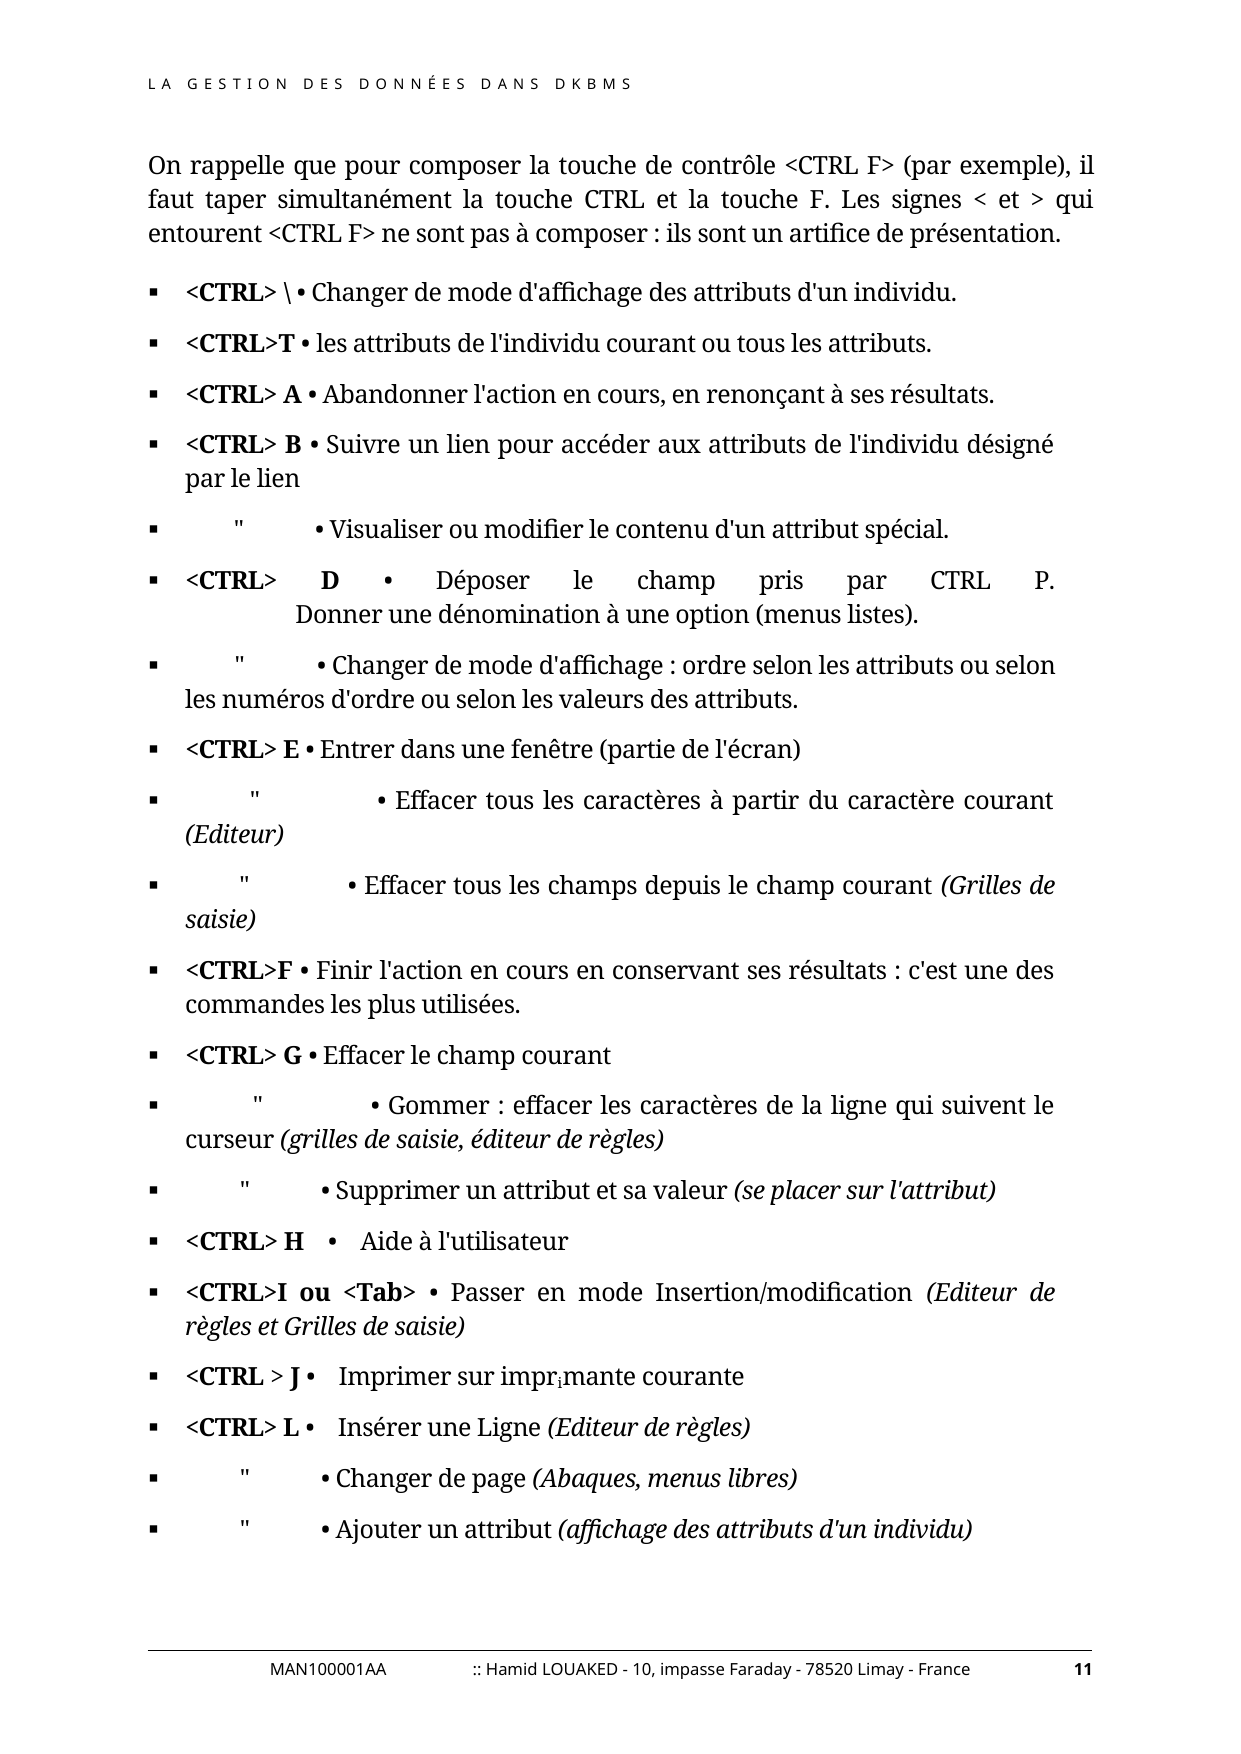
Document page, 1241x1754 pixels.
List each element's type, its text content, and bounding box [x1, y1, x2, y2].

list <CTRL> G • Effacer le champ courant [148, 1037, 1055, 1071]
list <CTRL> A • Abandonner l'action en cours, en renonçant à ses résultats. [148, 376, 1055, 410]
list <CTRL>T • les attributs de l'individu courant ou tous les attributs. [148, 326, 1055, 360]
list <CTRL> E • Entrer dans une fenêtre (partie de l'écran) [148, 732, 1055, 766]
list " • Ajouter un attribut (affichage des attributs d'un individu) [148, 1511, 1055, 1545]
list <CTRL > J • Imprimer sur imprimante courante [148, 1359, 1055, 1393]
list " • Changer de page (Abaques, menus libres) [148, 1461, 1055, 1494]
list <CTRL> B • Suivre un lien pour accéder aux attributs de l'individu désigné par le lien [148, 427, 1055, 495]
list " • Visualiser ou modifier le contenu d'un attribut spécial. [148, 512, 1055, 546]
list " • Effacer tous les caractères à partir du caractère courant (Editeur) [148, 783, 1055, 851]
list <CTRL> \ • Changer de mode d'affichage des attributs d'un individu. [148, 275, 1055, 309]
list " • Supprimer un attribut et sa valeur (se placer sur l'attribut) [148, 1173, 1055, 1207]
list <CTRL> L • Insérer une Ligne (Editeur de règles) [148, 1410, 1055, 1444]
list " • Changer de mode d'affichage : ordre selon les attributs ou selon les numéros d'ordre ou selon les valeurs des attributs. [148, 647, 1055, 716]
list " • Effacer tous les champs depuis le champ courant (Grilles de saisie) [148, 868, 1055, 936]
list " • Gommer : effacer les caractères de la ligne qui suivent le curseur (grilles de saisie, éditeur de règles) [148, 1088, 1055, 1156]
text On rappelle que pour composer la touche de contrôle <CTRL F> (par exemple), il faut taper simultanément la touche CTRL et la touche F. Les signes < et > qui entourent <CTRL F> ne sont pas à composer : ils sont un artifice de présentation. [148, 148, 1095, 250]
list <CTRL> D • Déposer le champ pris par CTRL P. Donner une dénomination à une option (menus listes). [148, 563, 1055, 631]
list <CTRL>I ou <Tab> • Passer en mode Insertion/modification (Editeur de règles et Grilles de saisie) [148, 1274, 1055, 1342]
list <CTRL> H • Aide à l'utilisateur [148, 1223, 1055, 1258]
list <CTRL>F • Finir l'action en cours en conservant ses résultats : c'est une des commandes les plus utilisées. [148, 952, 1055, 1021]
